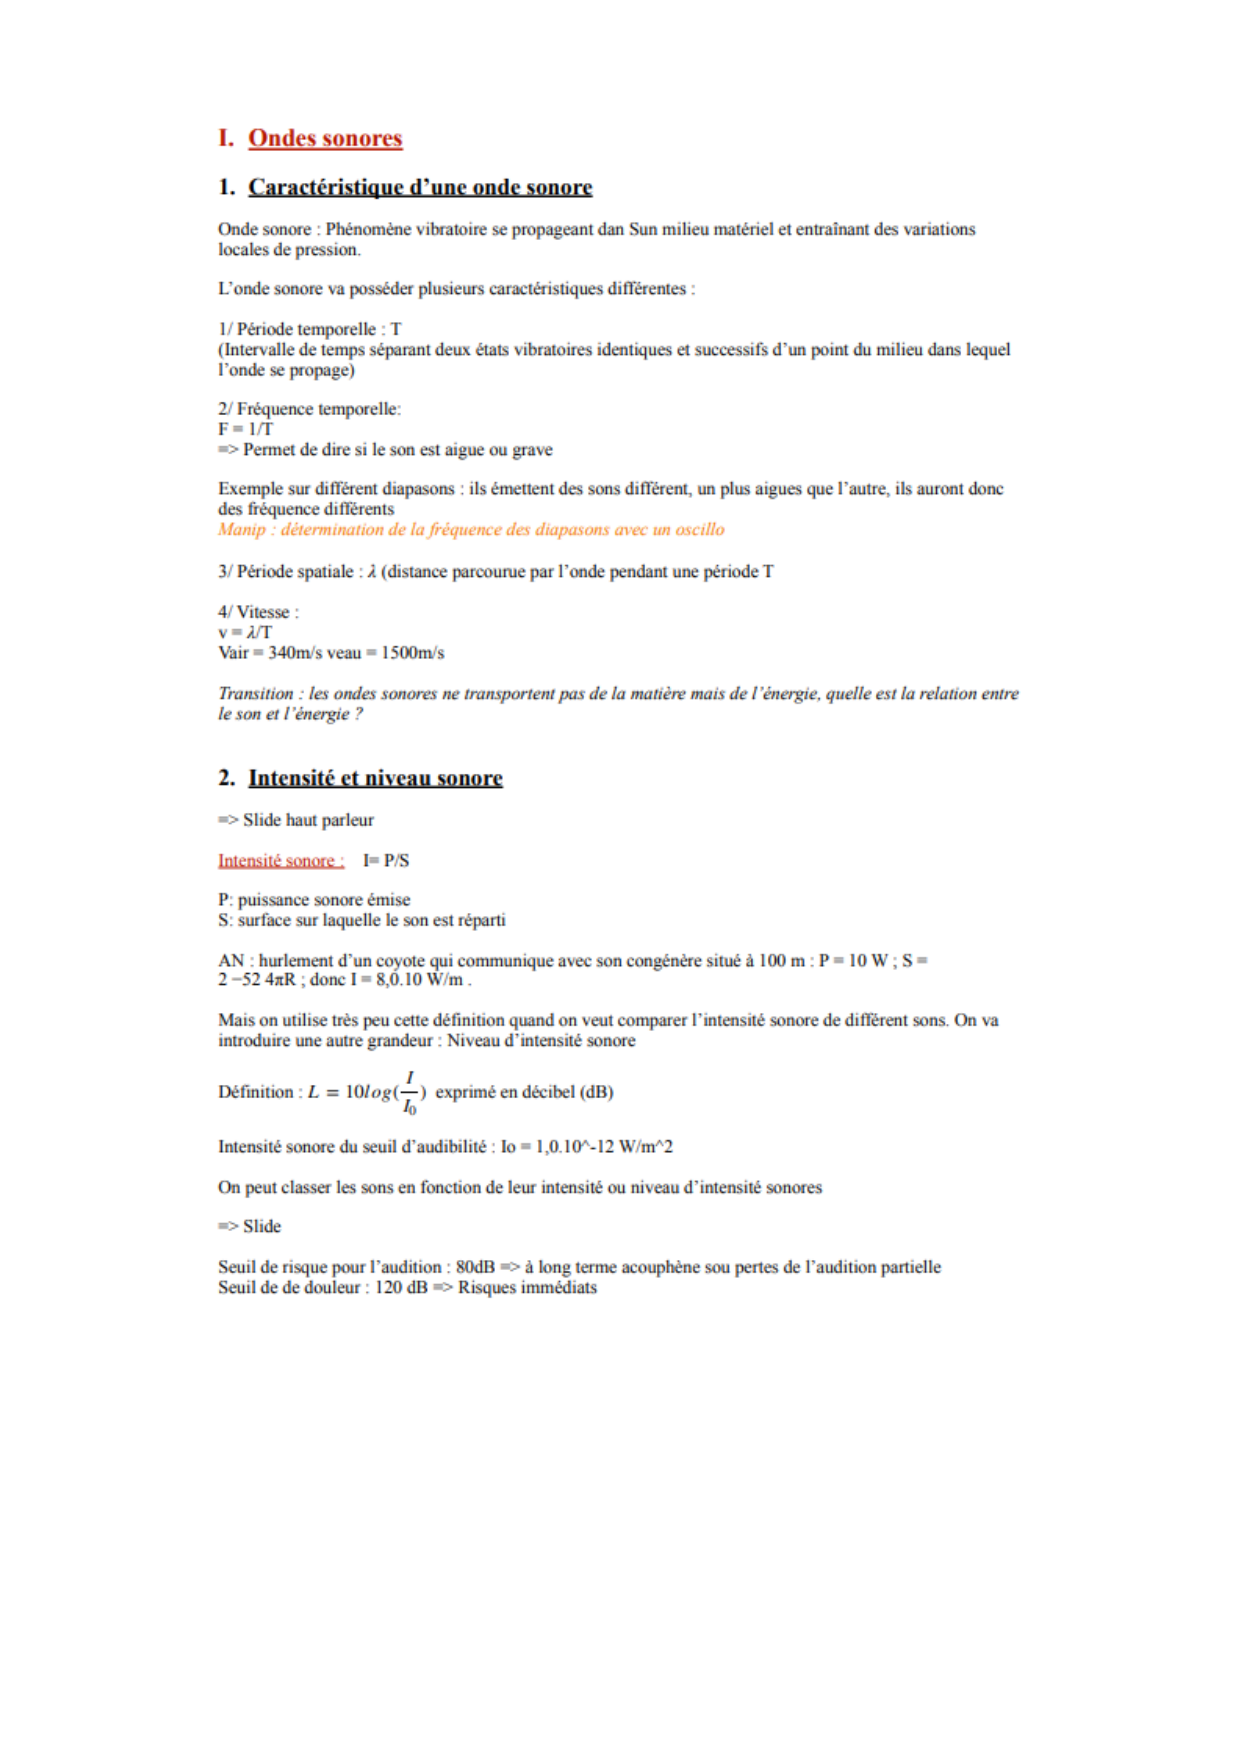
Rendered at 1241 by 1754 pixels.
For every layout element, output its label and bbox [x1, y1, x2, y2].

picture [207, 118, 1033, 1320]
